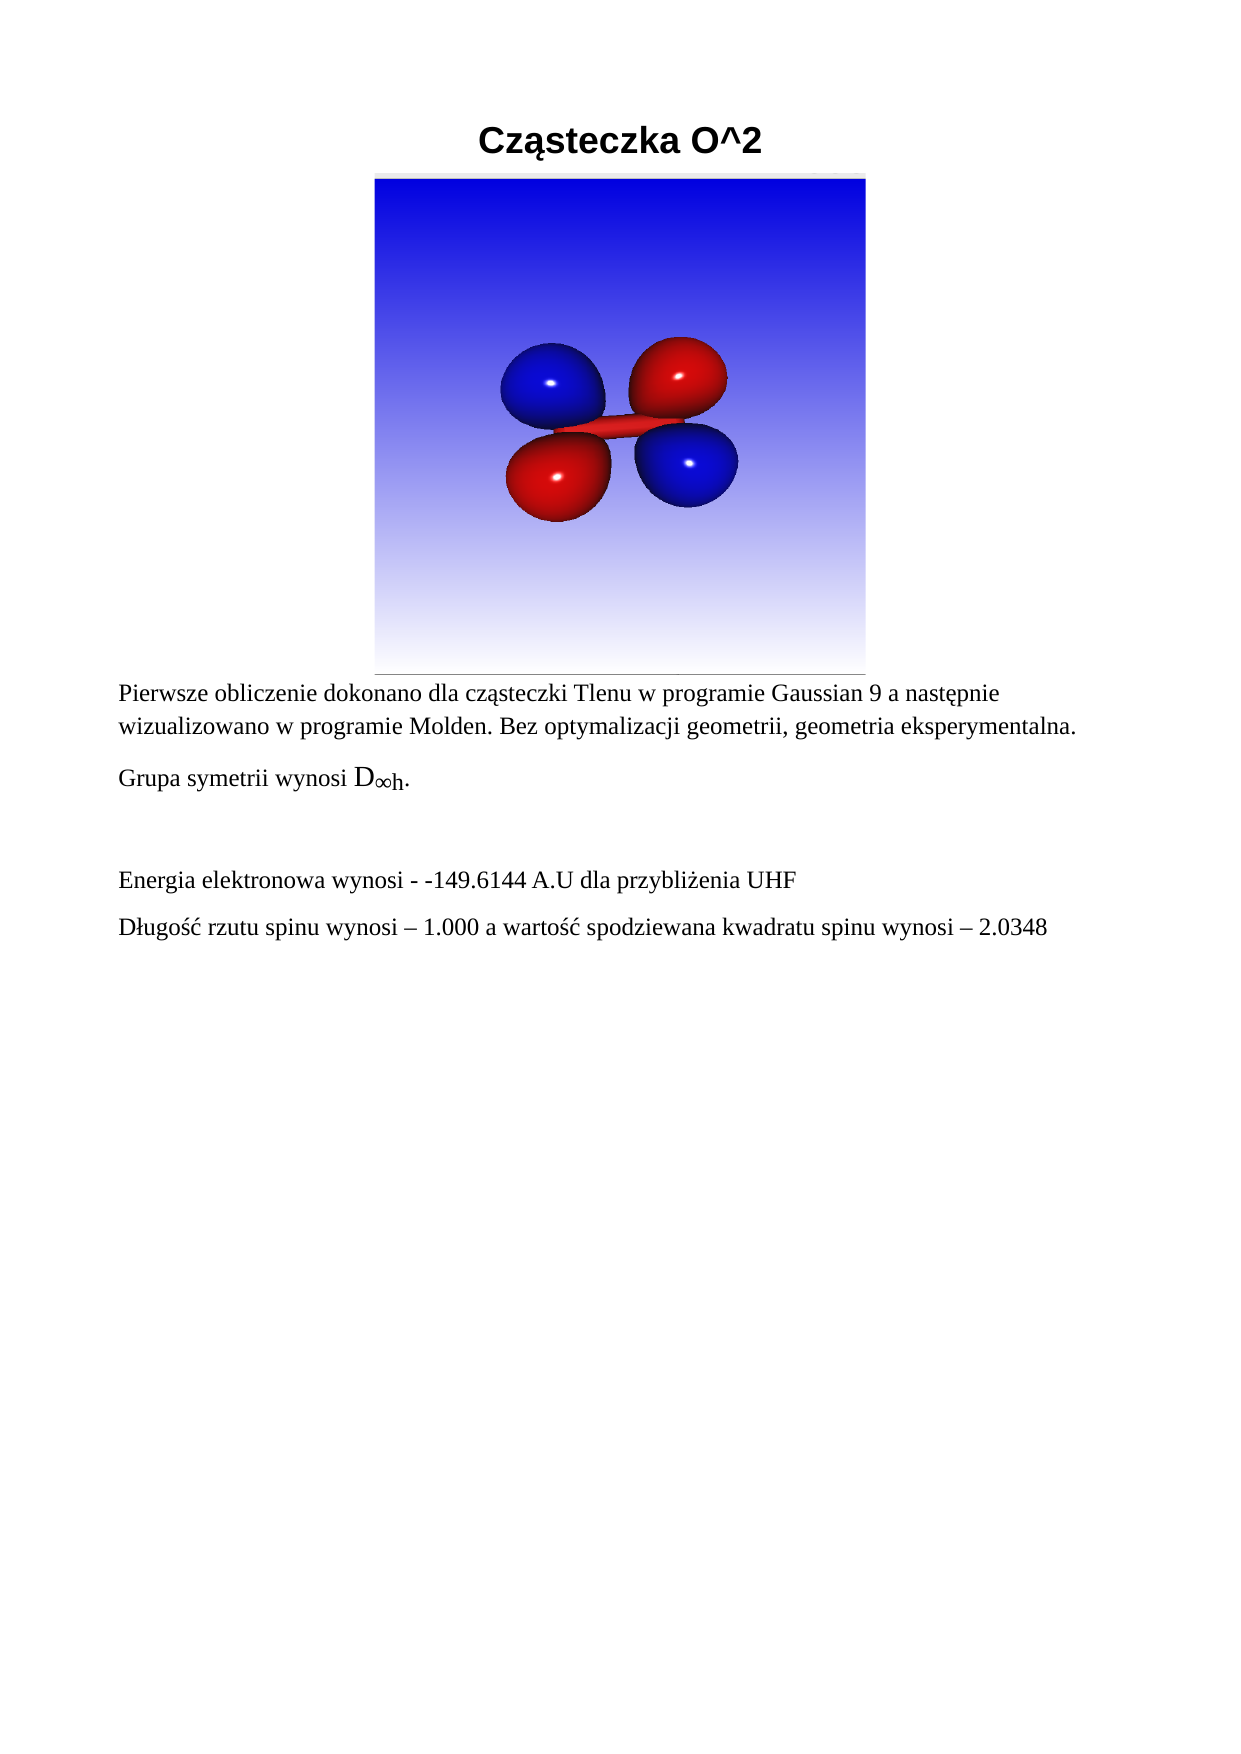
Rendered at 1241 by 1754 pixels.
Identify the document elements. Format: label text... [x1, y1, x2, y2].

subtitle Cząsteczka O^2 [118, 118, 1122, 161]
text Energia elektronowa wynosi - -149.6144 A.U dla przybliżenia UHF [118, 865, 1122, 893]
text Pierwsze obliczenie dokonano dla cząsteczki Tlenu w programie Gaussian 9 a następnie wizualizowano w programie Molden. Bez optymalizacji geometrii, geometria eksperymentalna. Grupa symetrii wynosi D∞h. [118, 174, 1122, 795]
text Długość rzutu spinu wynosi – 1.000 a wartość spodziewana kwadratu spinu wynosi – 2.0348 [118, 912, 1122, 941]
picture [374, 173, 866, 675]
